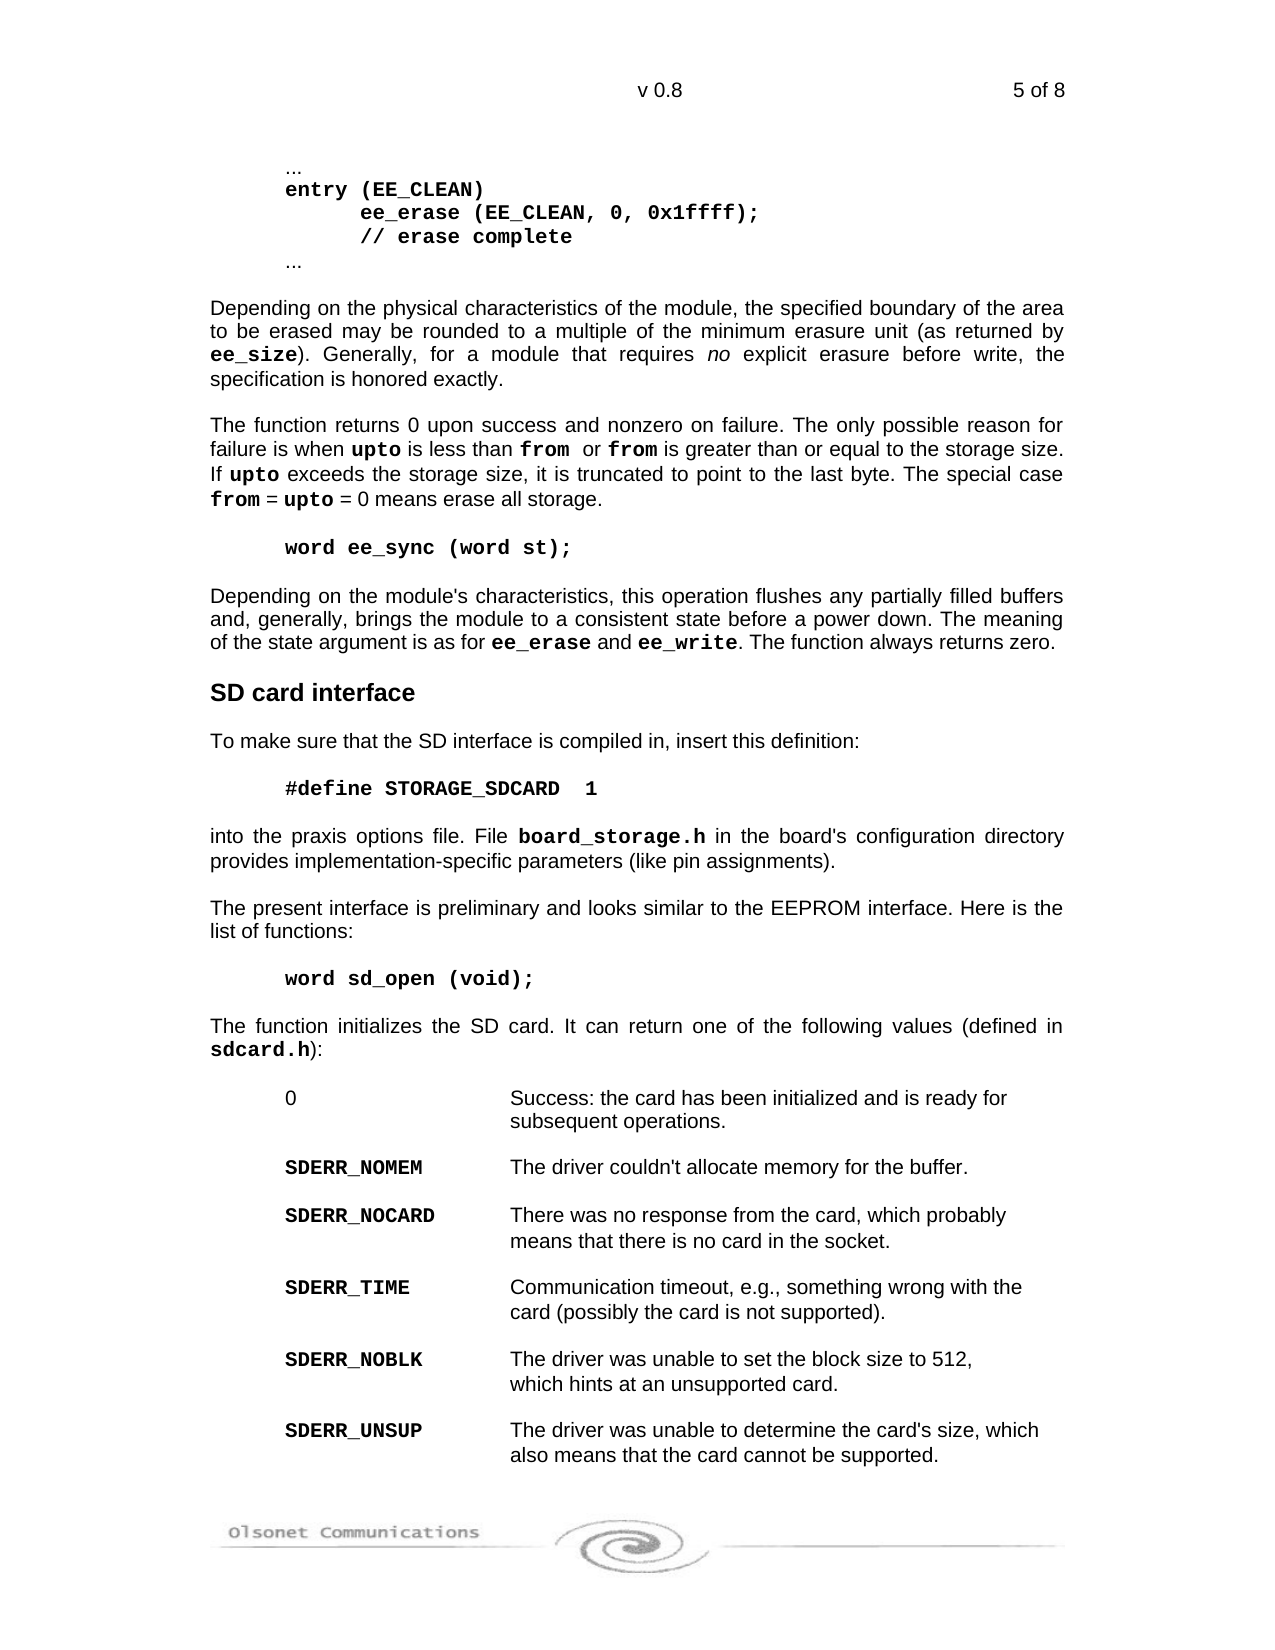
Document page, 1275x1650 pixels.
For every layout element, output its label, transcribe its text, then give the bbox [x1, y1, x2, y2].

picture [210, 1504, 1065, 1596]
text Depending on the module's characteristics, this operation flushes any partially filled buffers and, generally, brings the module to a consistent state before a power down. The meaning of the state argument is as for ee_erase and ee_write. The function always returns zero. [210, 584, 1065, 656]
text ... [210, 249, 1065, 273]
text SDERR_TIME Communication timeout, e.g., something wrong with the card (possibly the card is not supported). [210, 1276, 1065, 1324]
text word ee_sync (word st); [210, 536, 1065, 561]
text // erase complete [210, 226, 1065, 249]
text The function initializes the SD card. It can return one of the following values (defined in sdcard.h): [210, 1014, 1065, 1063]
text 0 Success: the card has been initialized and is ready for subsequent operations. [210, 1086, 1065, 1132]
text SDERR_NOBLK The driver was unable to set the block size to 512, [210, 1347, 1065, 1372]
text word sd_open (void); [210, 966, 1065, 991]
text entry (EE_CLEAN) [210, 179, 1065, 202]
text The present interface is preliminary and looks similar to the EEPROM interface. Here is the list of functions: [210, 896, 1065, 943]
text into the praxis options file. File board_storage.h in the board's configuration directory provides implementation-specific parameters (like pin assignments). [210, 825, 1065, 873]
text The function returns 0 upon success and nonzero on failure. The only possible reason for failure is when upto is less than from or from is greater than or equal to the storage size. If upto exceeds the storage size, it is truncated to point to the last byte. The special case from = upto = 0 means erase all storage. [210, 414, 1065, 513]
text SDERR_UNSUP The driver was unable to determine the card's size, which [210, 1419, 1065, 1444]
text also means that the card cannot be supported. [210, 1444, 1065, 1467]
text To make sure that the SD interface is compiled in, insert this definition: [210, 730, 1065, 753]
text SDERR_NOMEM The driver couldn't allocate memory for the buffer. [210, 1156, 1065, 1181]
text which hints at an unsupported card. [210, 1372, 1065, 1396]
text ... [210, 155, 1065, 179]
text SDERR_NOCARD There was no response from the card, which probably means that there is no card in the socket. [210, 1204, 1065, 1252]
text ee_erase (EE_CLEAN, 0, 0x1ffff); [210, 202, 1065, 226]
text #define STORAGE_SDCARD 1 [210, 777, 1065, 802]
subtitle SD card interface [210, 679, 1065, 707]
text Depending on the physical characteristics of the module, the specified boundary of the area to be erased may be rounded to a multiple of the minimum erasure unit (as returned by ee_size). Generally, for a module that requires no explicit erasure before write, the specification is honored exactly. [210, 296, 1065, 391]
